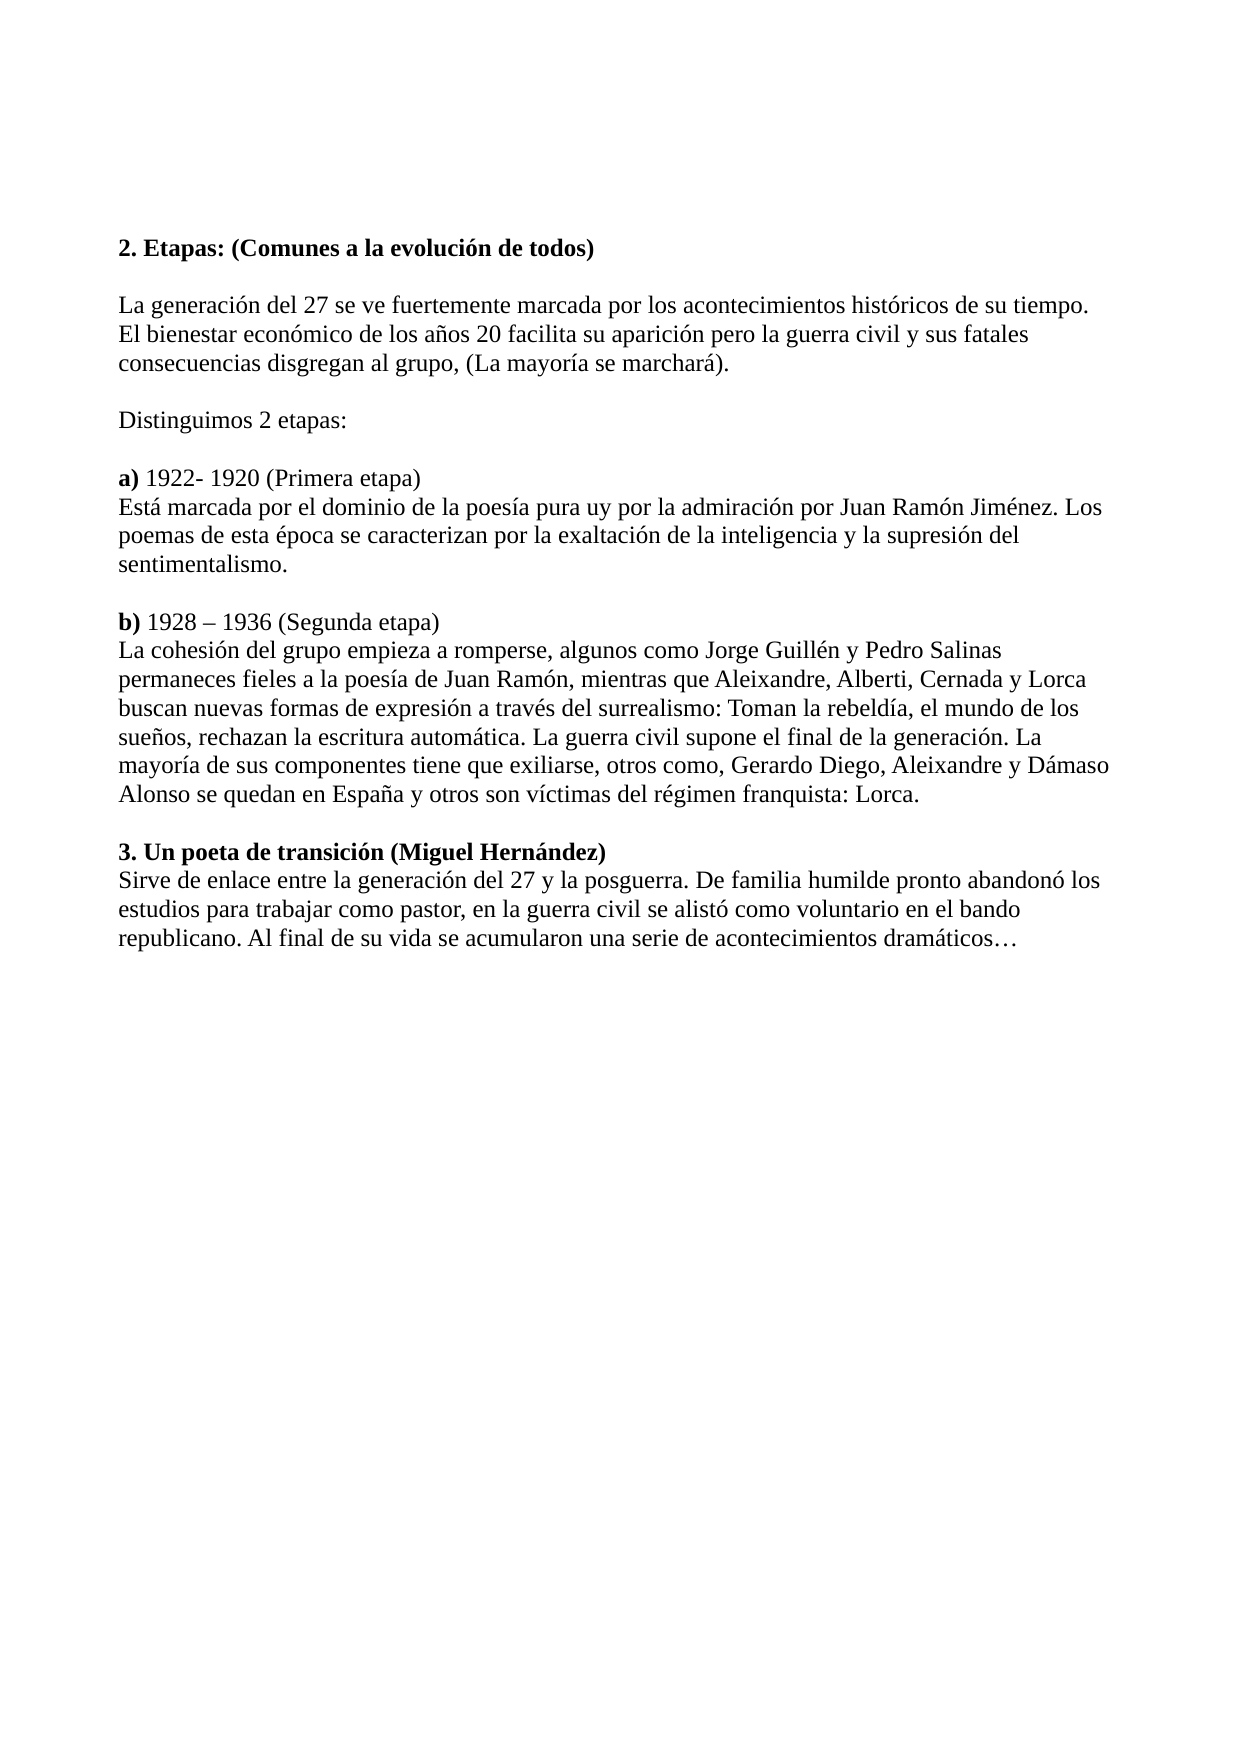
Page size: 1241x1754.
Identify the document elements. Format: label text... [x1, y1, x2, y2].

text La generación del 27 se ve fuertemente marcada por los acontecimientos históricos de su tiempo. [118, 291, 1122, 319]
text a) 1922- 1920 (Primera etapa) [118, 463, 1122, 492]
text La cohesión del grupo empieza a romperse, algunos como Jorge Guillén y Pedro Salinas permaneces fieles a la poesía de Juan Ramón, mientras que Aleixandre, Alberti, Cernada y Lorca buscan nuevas formas de expresión a través del surrealismo: Toman la rebeldía, el mundo de los sueños, rechazan la escritura automática. La guerra civil supone el final de la generación. La mayoría de sus componentes tiene que exiliarse, otros como, Gerardo Diego, Aleixandre y Dámaso Alonso se quedan en España y otros son víctimas del régimen franquista: Lorca. [118, 636, 1122, 808]
text Distinguimos 2 etapas: [118, 406, 1122, 434]
text 3. Un poeta de transición (Miguel Hernández) [118, 837, 1122, 866]
text Está marcada por el dominio de la poesía pura uy por la admiración por Juan Ramón Jiménez. Los poemas de esta época se caracterizan por la exaltación de la inteligencia y la supresión del sentimentalismo. [118, 492, 1122, 578]
text 2. Etapas: (Comunes a la evolución de todos) [118, 233, 1122, 262]
text El bienestar económico de los años 20 facilita su aparición pero la guerra civil y sus fatales consecuencias disgregan al grupo, (La mayoría se marchará). [118, 319, 1122, 377]
text Sirve de enlace entre la generación del 27 y la posguerra. De familia humilde pronto abandonó los estudios para trabajar como pastor, en la guerra civil se alistó como voluntario en el bando republicano. Al final de su vida se acumularon una serie de acontecimientos dramáticos… [118, 866, 1122, 952]
text b) 1928 – 1936 (Segunda etapa) [118, 607, 1122, 636]
